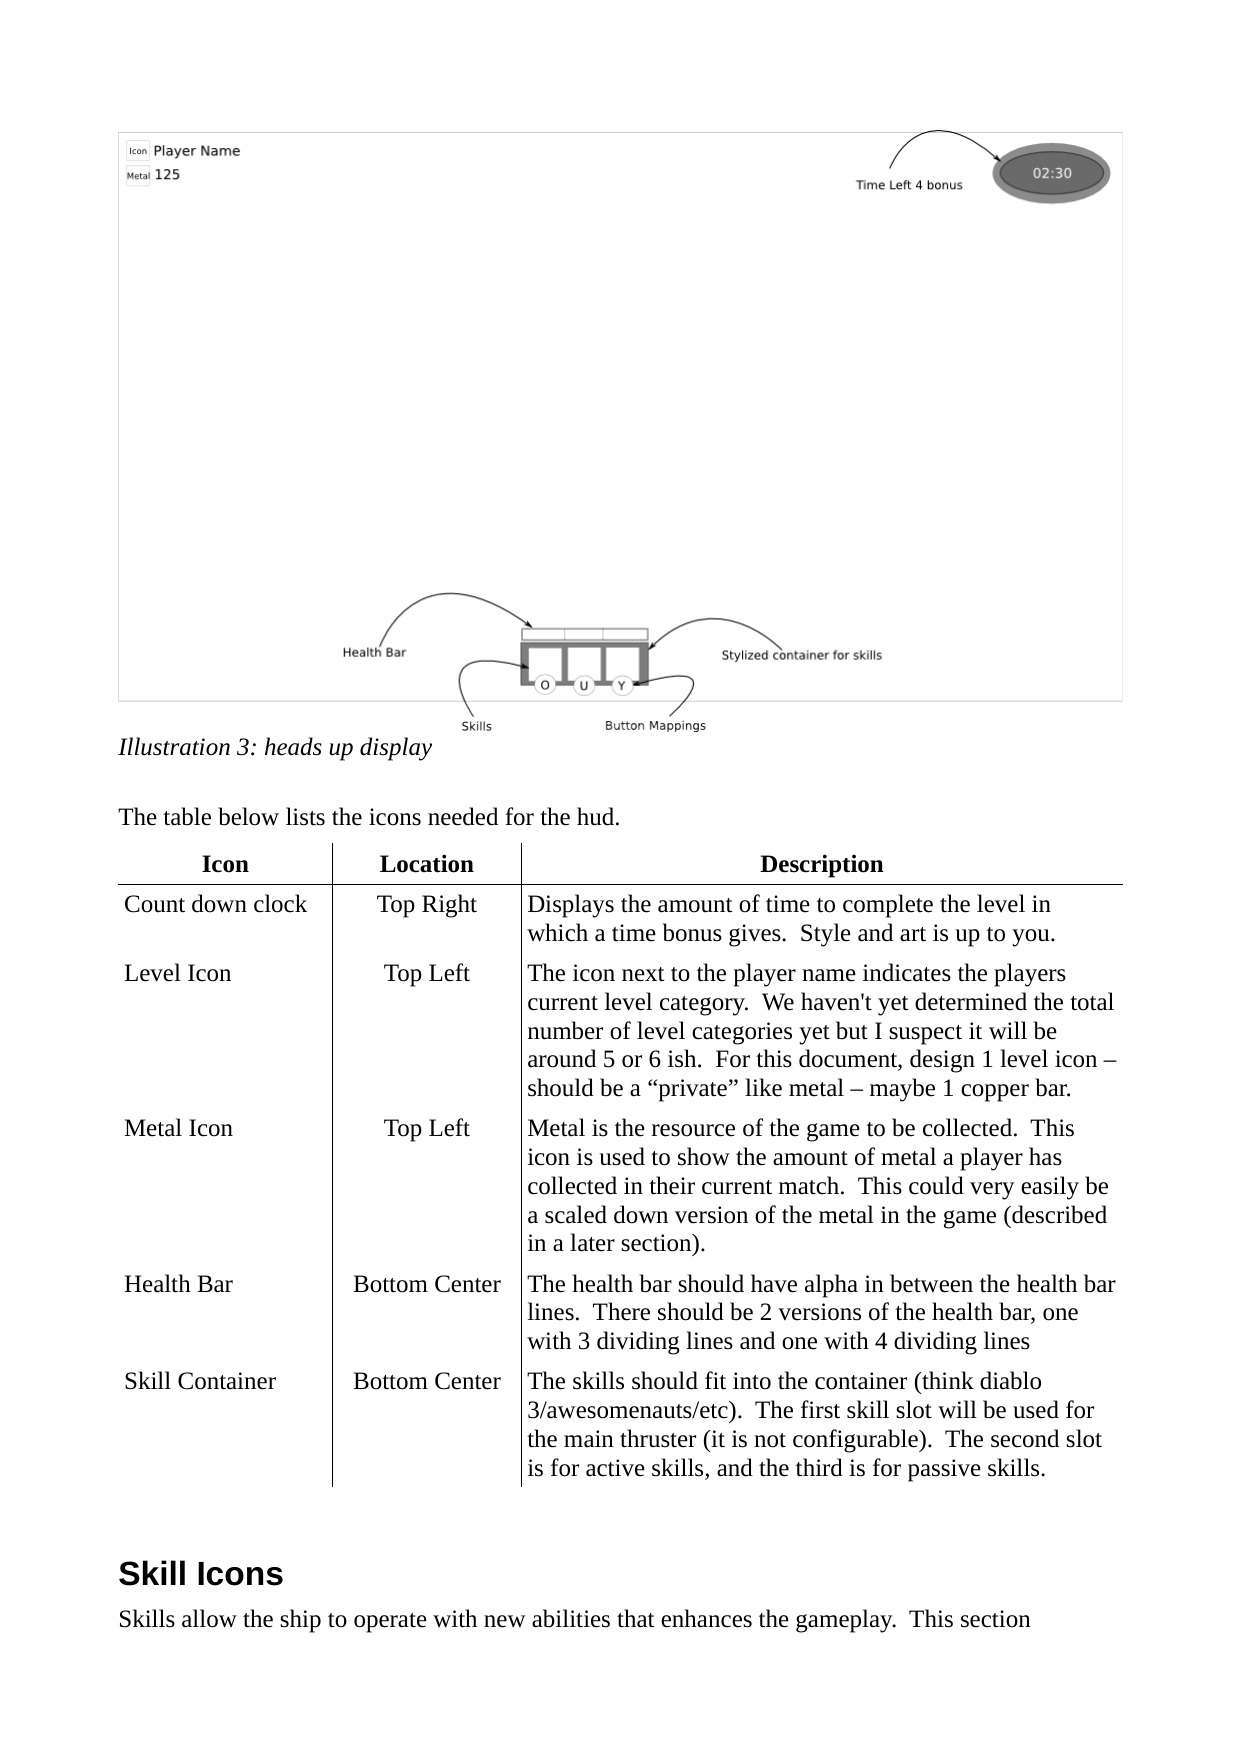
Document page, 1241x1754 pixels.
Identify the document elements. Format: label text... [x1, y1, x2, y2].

table_cell Bottom Center [333, 1361, 521, 1487]
table_cell Count down clock [118, 885, 332, 953]
table_header Location [333, 843, 521, 883]
text The table below lists the icons needed for the hud. [118, 802, 1122, 831]
table_cell Top Left [333, 953, 521, 1108]
picture [118, 130, 1123, 732]
table_cell Metal Icon [118, 1108, 332, 1263]
table_header Icon [118, 843, 332, 883]
table_cell Skill Container [118, 1361, 332, 1487]
table_cell The icon next to the player name indicates the players current level category. We haven't yet determined the total number of level categories yet but I suspect it will be around 5 or 6 ish. For this document, design 1 level icon – should be a “private” like metal – maybe 1 copper bar. [522, 953, 1123, 1108]
text Illustration 3: heads up display [118, 732, 1122, 761]
table_cell The skills should fit into the container (think diablo 3/awesomenauts/etc). The first skill slot will be used for the main thruster (it is not configurable). The second slot is for active skills, and the third is for passive skills. [522, 1361, 1123, 1487]
table_header Description [522, 843, 1123, 883]
table_cell Level Icon [118, 953, 332, 1108]
table_cell The health bar should have alpha in between the health bar lines. There should be 2 versions of the health bar, one with 3 dividing lines and one with 4 dividing lines [522, 1263, 1123, 1361]
table_cell Top Right [333, 885, 521, 953]
text Skills allow the ship to operate with new abilities that enhances the gameplay. This section [118, 1604, 1122, 1633]
table_cell Displays the amount of time to complete the level in which a time bonus gives. Style and art is up to you. [522, 885, 1123, 953]
table_cell Bottom Center [333, 1263, 521, 1361]
table_cell Metal is the resource of the game to be collected. This icon is used to show the amount of metal a player has collected in their current match. This could very easily be a scaled down version of the metal in the game (described in a later section). [522, 1108, 1123, 1263]
table_cell Health Bar [118, 1263, 332, 1361]
table_cell Top Left [333, 1108, 521, 1263]
subtitle Skill Icons [118, 1553, 1122, 1592]
